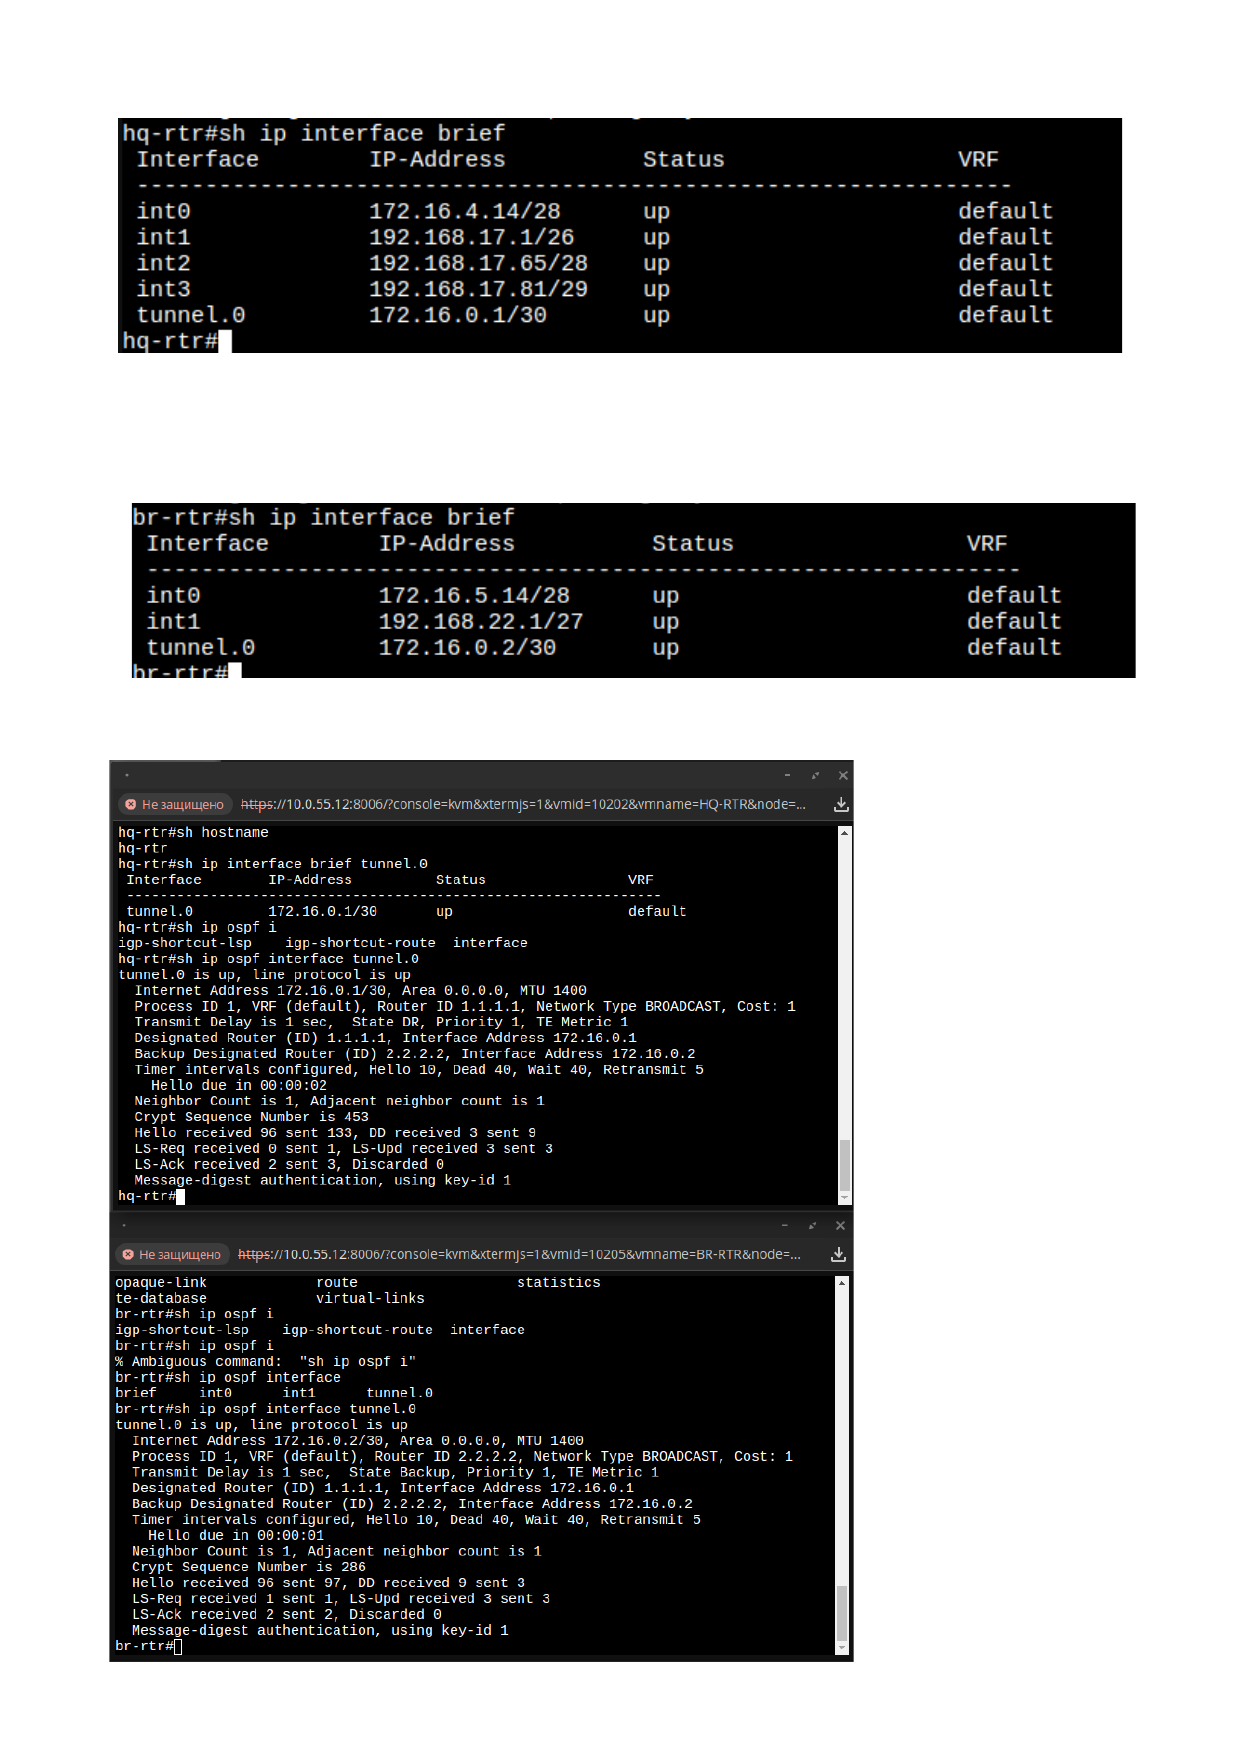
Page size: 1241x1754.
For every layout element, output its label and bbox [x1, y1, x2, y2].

picture [131, 503, 1136, 678]
picture [118, 118, 1123, 353]
picture [109, 760, 854, 1662]
